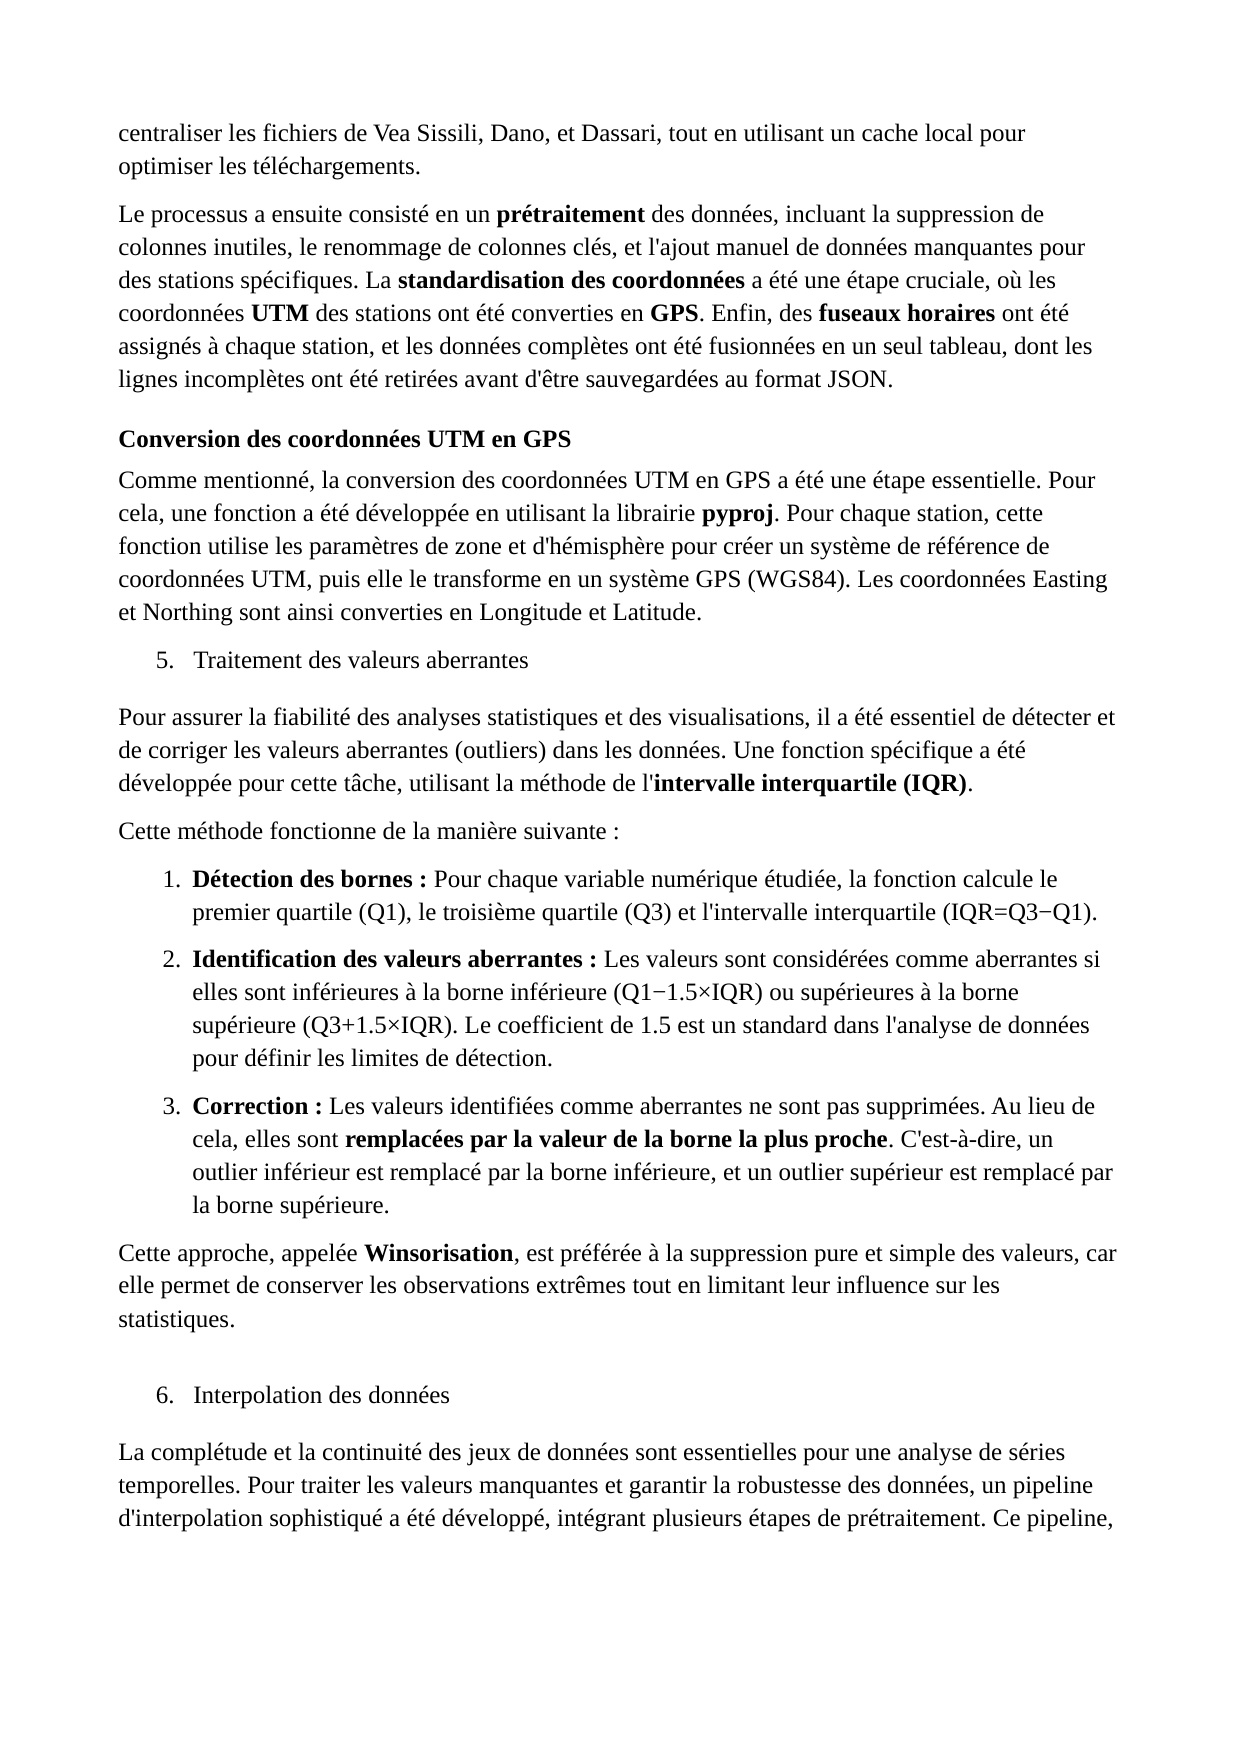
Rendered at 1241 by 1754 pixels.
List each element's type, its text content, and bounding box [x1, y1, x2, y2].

text Cette approche, appelée Winsorisation, est préférée à la suppression pure et simple des valeurs, car elle permet de conserver les observations extrêmes tout en limitant leur influence sur les statistiques. [118, 1238, 1122, 1332]
list Détection des bornes : Pour chaque variable numérique étudiée, la fonction calcule le premier quartile (Q1), le troisième quartile (Q3) et l'intervalle interquartile (IQR=Q3−Q1). [162, 864, 1122, 925]
list Correction : Les valeurs identifiées comme aberrantes ne sont pas supprimées. Au lieu de cela, elles sont remplacées par la valeur de la borne la plus proche. C'est-à-dire, un outlier inférieur est remplacé par la borne inférieure, et un outlier supérieur est remplacé par la borne supérieure. [162, 1091, 1122, 1219]
text centraliser les fichiers de Vea Sissili, Dano, et Dassari, tout en utilisant un cache local pour optimiser les téléchargements. [118, 118, 1122, 180]
list Interpolation des données [156, 1380, 1122, 1409]
text La complétude et la continuité des jeux de données sont essentielles pour une analyse de séries temporelles. Pour traiter les valeurs manquantes et garantir la robustesse des données, un pipeline d'interpolation sophistiqué a été développé, intégrant plusieurs étapes de prétraitement. Ce pipeline, [118, 1437, 1122, 1532]
text Cette méthode fonctionne de la manière suivante : [118, 816, 1122, 845]
list Traitement des valeurs aberrantes [156, 645, 1122, 674]
text Le processus a ensuite consisté en un prétraitement des données, incluant la suppression de colonnes inutiles, le renommage de colonnes clés, et l'ajout manuel de données manquantes pour des stations spécifiques. La standardisation des coordonnées a été une étape cruciale, où les coordonnées UTM des stations ont été converties en GPS. Enfin, des fuseaux horaires ont été assignés à chaque station, et les données complètes ont été fusionnées en un seul tableau, dont les lignes incomplètes ont été retirées avant d'être sauvegardées au format JSON. [118, 199, 1122, 393]
text Comme mentionné, la conversion des coordonnées UTM en GPS a été une étape essentielle. Pour cela, une fonction a été développée en utilisant la librairie pyproj. Pour chaque station, cette fonction utilise les paramètres de zone et d'hémisphère pour créer un système de référence de coordonnées UTM, puis elle le transforme en un système GPS (WGS84). Les coordonnées Easting et Northing sont ainsi converties en Longitude et Latitude. [118, 465, 1122, 626]
text Pour assurer la fiabilité des analyses statistiques et des visualisations, il a été essentiel de détecter et de corriger les valeurs aberrantes (outliers) dans les données. Une fonction spécifique a été développée pour cette tâche, utilisant la méthode de l'intervalle interquartile (IQR). [118, 702, 1122, 797]
subtitle Conversion des coordonnées UTM en GPS [118, 424, 1122, 453]
list Identification des valeurs aberrantes : Les valeurs sont considérées comme aberrantes si elles sont inférieures à la borne inférieure (Q1−1.5×IQR) ou supérieures à la borne supérieure (Q3+1.5×IQR). Le coefficient de 1.5 est un standard dans l'analyse de données pour définir les limites de détection. [162, 944, 1122, 1072]
